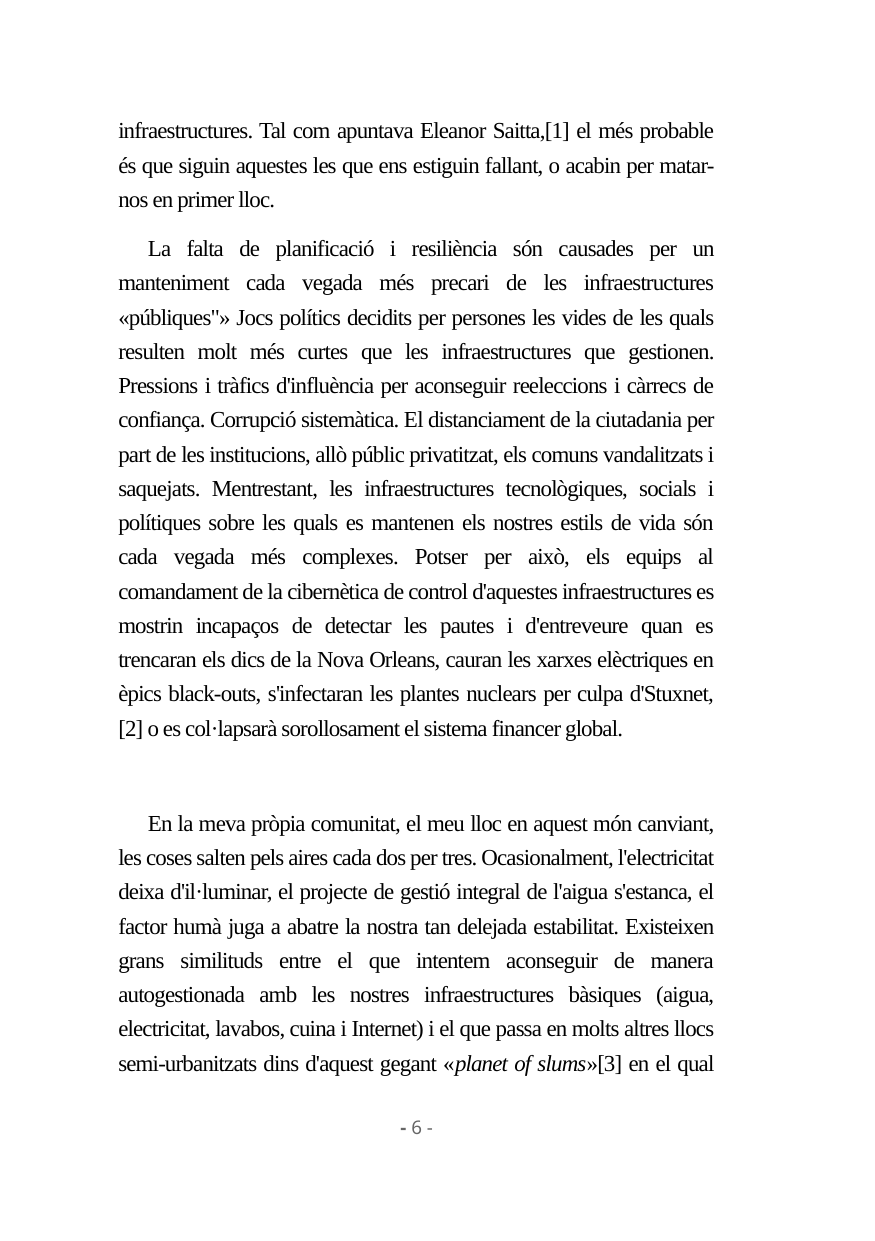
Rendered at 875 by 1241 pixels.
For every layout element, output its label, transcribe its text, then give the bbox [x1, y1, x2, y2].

text En la meva pròpia comunitat, el meu lloc en aquest món canviant, les coses salten pels aires cada dos per tres. Ocasionalment, l'electricitat deixa d'il·luminar, el projecte de gestió integral de l'aigua s'estanca, el factor humà juga a abatre la nostra tan delejada estabilitat. Existeixen grans similituds entre el que intentem aconseguir de manera autogestionada amb les nostres infraestructures bàsiques (aigua, electricitat, lavabos, cuina i Internet) i el que passa en molts altres llocs semi-urbanitzats dins d'aquest gegant «planet of slums»[3] en el qual [118, 804, 714, 1078]
text infraestructures. Tal com apuntava Eleanor Saitta,[1] el més probable és que siguin aquestes les que ens estiguin fallant, o acabin per matar-nos en primer lloc. [118, 111, 714, 214]
text La falta de planificació i resiliència són causades per un manteniment cada vegada més precari de les infraestructures «públiques"» Jocs polítics decidits per persones les vides de les quals resulten molt més curtes que les infraestructures que gestionen. Pressions i tràfics d'influència per aconseguir reeleccions i càrrecs de confiança. Corrupció sistemàtica. El distanciament de la ciutadania per part de les institucions, allò públic privatitzat, els comuns vandalitzats i saquejats. Mentrestant, les infraestructures tecnològiques, socials i polítiques sobre les quals es mantenen els nostres estils de vida són cada vegada més complexes. Potser per això, els equips al comandament de la cibernètica de control d'aquestes infraestructures es mostrin incapaços de detectar les pautes i d'entreveure quan es trencaran els dics de la Nova Orleans, cauran les xarxes elèctriques en èpics black-outs, s'infectaran les plantes nuclears per culpa d'Stuxnet,[2] o es col·lapsarà sorollosament el sistema financer global. [118, 229, 714, 743]
